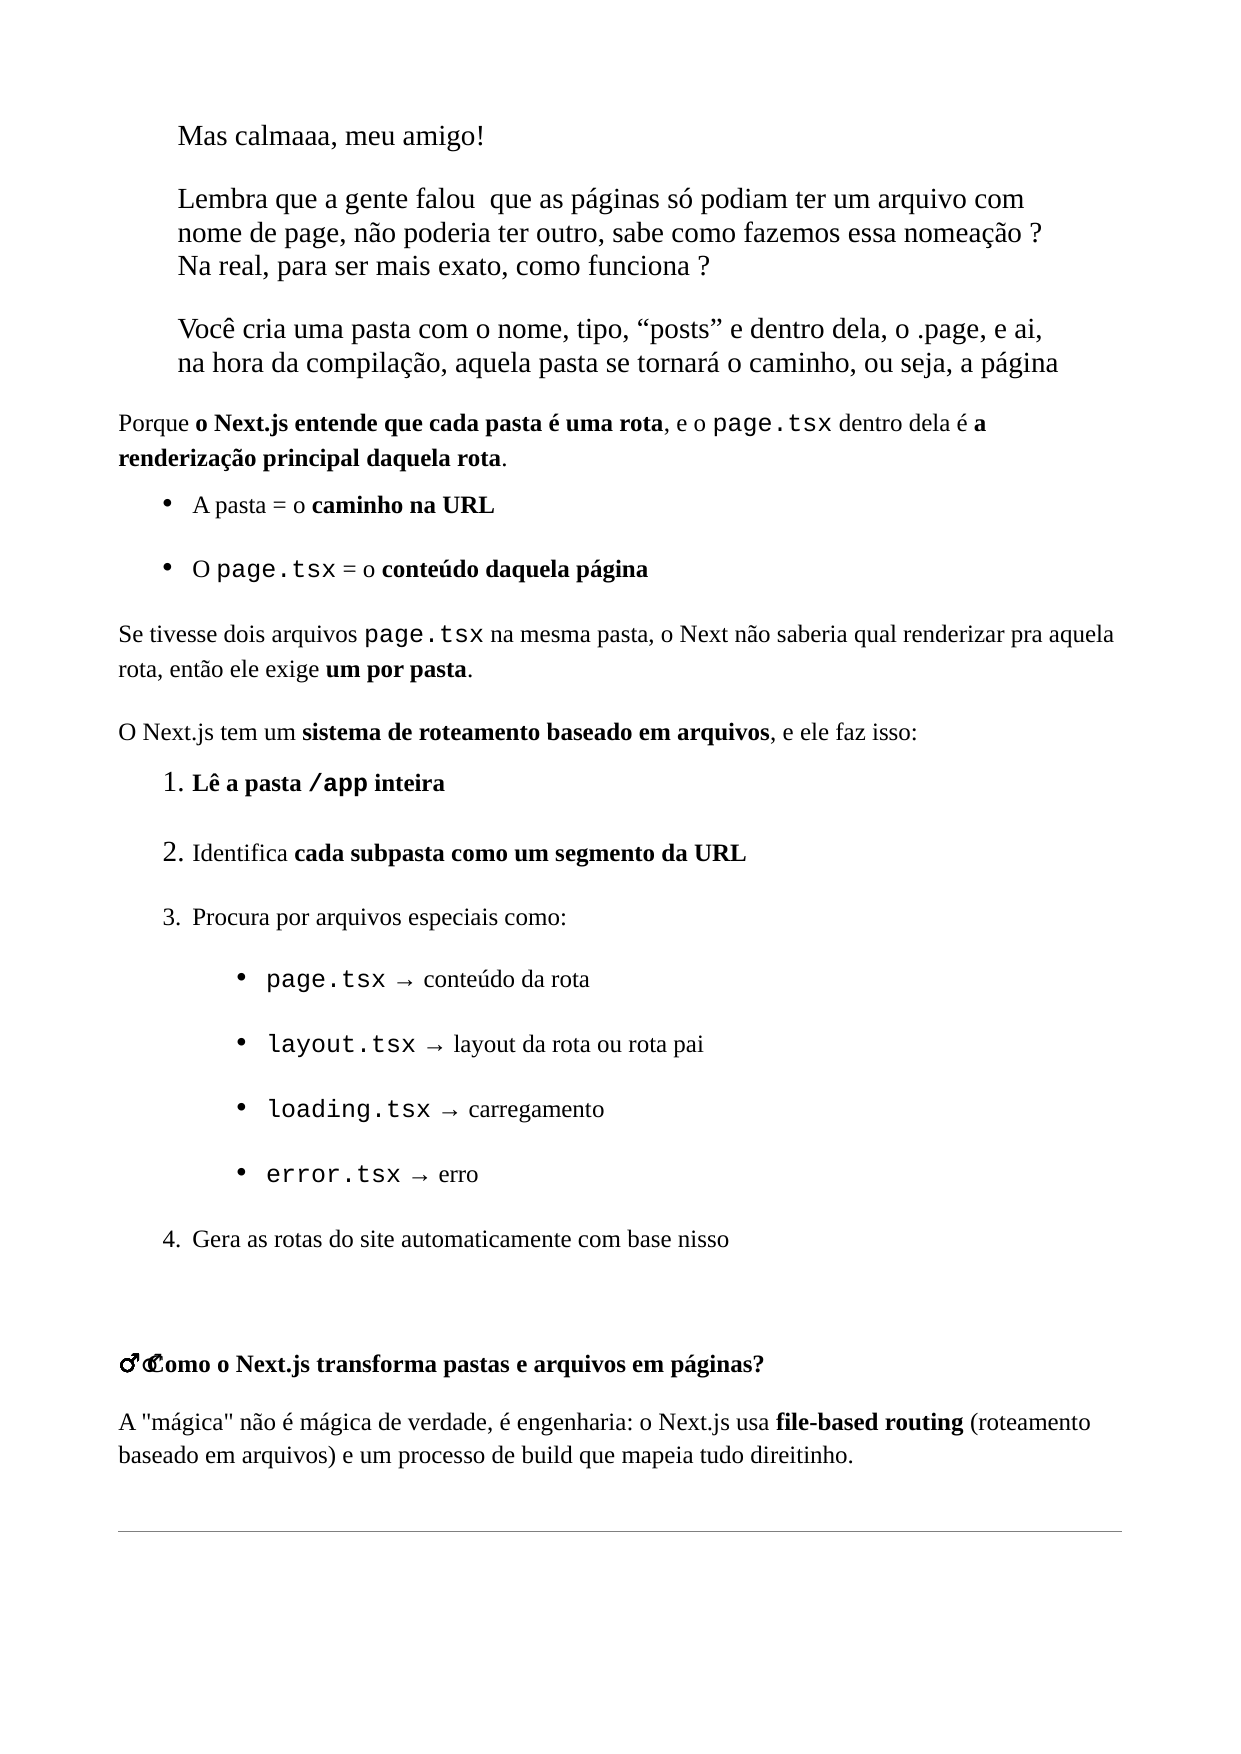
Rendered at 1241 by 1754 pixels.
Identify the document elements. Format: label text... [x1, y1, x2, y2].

list page.tsx → conteúdo da rota [236, 964, 1122, 995]
text Lembra que a gente falou que as páginas só podiam ter um arquivo com nome de page, não poderia ter outro, sabe como fazemos essa nomeação ? Na real, para ser mais exato, como funciona ? [177, 181, 1063, 282]
subtitle 🧙‍♂️ Como o Next.js transforma pastas e arquivos em páginas? [118, 1349, 1122, 1377]
list loading.tsx → carregamento [236, 1094, 1122, 1125]
list Lê a pasta /app inteira [162, 764, 1122, 799]
text Porque o Next.js entende que cada pasta é uma rota, e o page.tsx dentro dela é a renderização principal daquela rota. [118, 408, 1122, 472]
list layout.tsx → layout da rota ou rota pai [236, 1029, 1122, 1060]
text Se tivesse dois arquivos page.tsx na mesma pasta, o Next não saberia qual renderizar pra aquela rota, então ele exige um por pasta. [118, 619, 1122, 683]
text Mas calmaaa, meu amigo! [177, 118, 1063, 152]
text A "mágica" não é mágica de verdade, é engenharia: o Next.js usa file-based routing (roteamento baseado em arquivos) e um processo de build que mapeia tudo direitinho. [118, 1407, 1122, 1469]
list Identifica cada subpasta como um segmento da URL [162, 834, 1122, 867]
list A pasta = o caminho na URL [162, 491, 1122, 520]
list O page.tsx = o conteúdo daquela página [162, 554, 1122, 585]
text Você cria uma pasta com o nome, tipo, “posts” e dentro dela, o .page, e ai, na hora da compilação, aquela pasta se tornará o caminho, ou seja, a página [177, 311, 1063, 378]
text O Next.js tem um sistema de roteamento baseado em arquivos, e ele faz isso: [118, 717, 1122, 745]
list error.tsx → erro [236, 1159, 1122, 1190]
list Procura por arquivos especiais como: [162, 902, 1122, 930]
list Gera as rotas do site automaticamente com base nisso [162, 1224, 1122, 1252]
